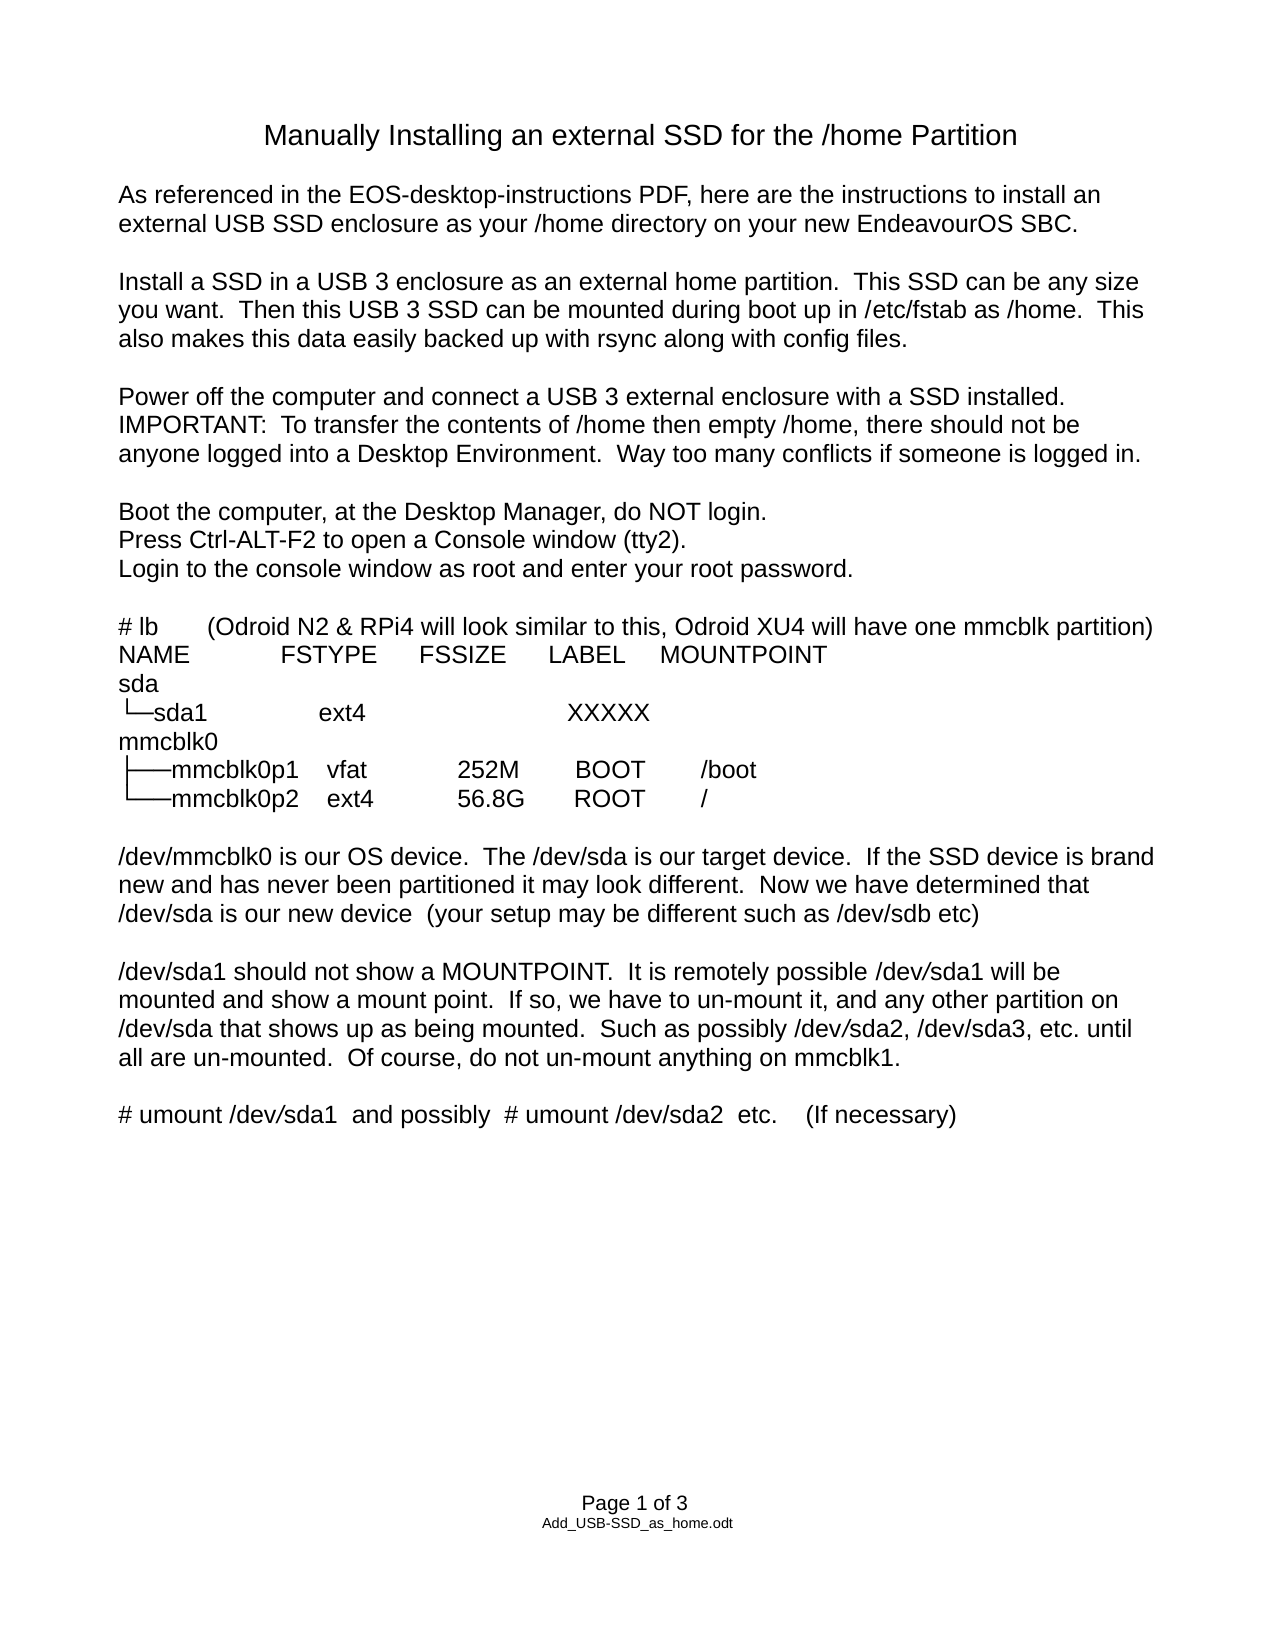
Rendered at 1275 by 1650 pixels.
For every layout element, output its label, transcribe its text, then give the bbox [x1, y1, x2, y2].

text IMPORTANT: To transfer the contents of /home then empty /home, there should not be anyone logged into a Desktop Environment. Way too many conflicts if someone is logged in. [118, 410, 1157, 468]
text Press Ctrl-ALT-F2 to open a Console window (tty2). [118, 525, 1157, 554]
text # lb (Odroid N2 & RPi4 will look similar to this, Odroid XU4 will have one mmcblk partition) [118, 612, 1157, 640]
text As referenced in the EOS-desktop-instructions PDF, here are the instructions to install an external USB SSD enclosure as your /home directory on your new EndeavourOS SBC. [118, 180, 1157, 238]
text Login to the console window as root and enter your root password. [118, 554, 1157, 583]
text NAME FSTYPE FSSIZE LABEL MOUNTPOINT [118, 640, 1157, 669]
text /dev/sda1 should not show a MOUNTPOINT. It is remotely possible /dev/sda1 will be mounted and show a mount point. If so, we have to un-mount it, and any other partition on /dev/sda that shows up as being mounted. Such as possibly /dev/sda2, /dev/sda3, etc. until all are un-mounted. Of course, do not un-mount anything on mmcblk1. [118, 957, 1157, 1072]
text └──mmcblk0p2 ext4 56.8G ROOT / [118, 784, 1157, 813]
text └─sda1 ext4 XXXXX [118, 698, 1157, 727]
text ├──mmcblk0p1 vfat 252M BOOT /boot [128, 755, 1157, 784]
text sda [118, 669, 1157, 698]
text Boot the computer, at the Desktop Manager, do NOT login. [118, 497, 1157, 525]
text /dev/mmcblk0 is our OS device. The /dev/sda is our target device. If the SSD device is brand new and has never been partitioned it may look different. Now we have determined that /dev/sda is our new device (your setup may be different such as /dev/sdb etc) [118, 842, 1157, 928]
text Power off the computer and connect a USB 3 external enclosure with a SSD installed. [118, 382, 1157, 410]
text Manually Installing an external SSD for the /home Partition [118, 118, 1157, 152]
text Install a SSD in a USB 3 enclosure as an external home partition. This SSD can be any size you want. Then this USB 3 SSD can be mounted during boot up in /etc/fstab as /home. This also makes this data easily backed up with rsync along with config files. [118, 267, 1157, 353]
text # umount /dev/sda1 and possibly # umount /dev/sda2 etc. (If necessary) [118, 1100, 1157, 1129]
text mmcblk0 [118, 727, 1157, 755]
